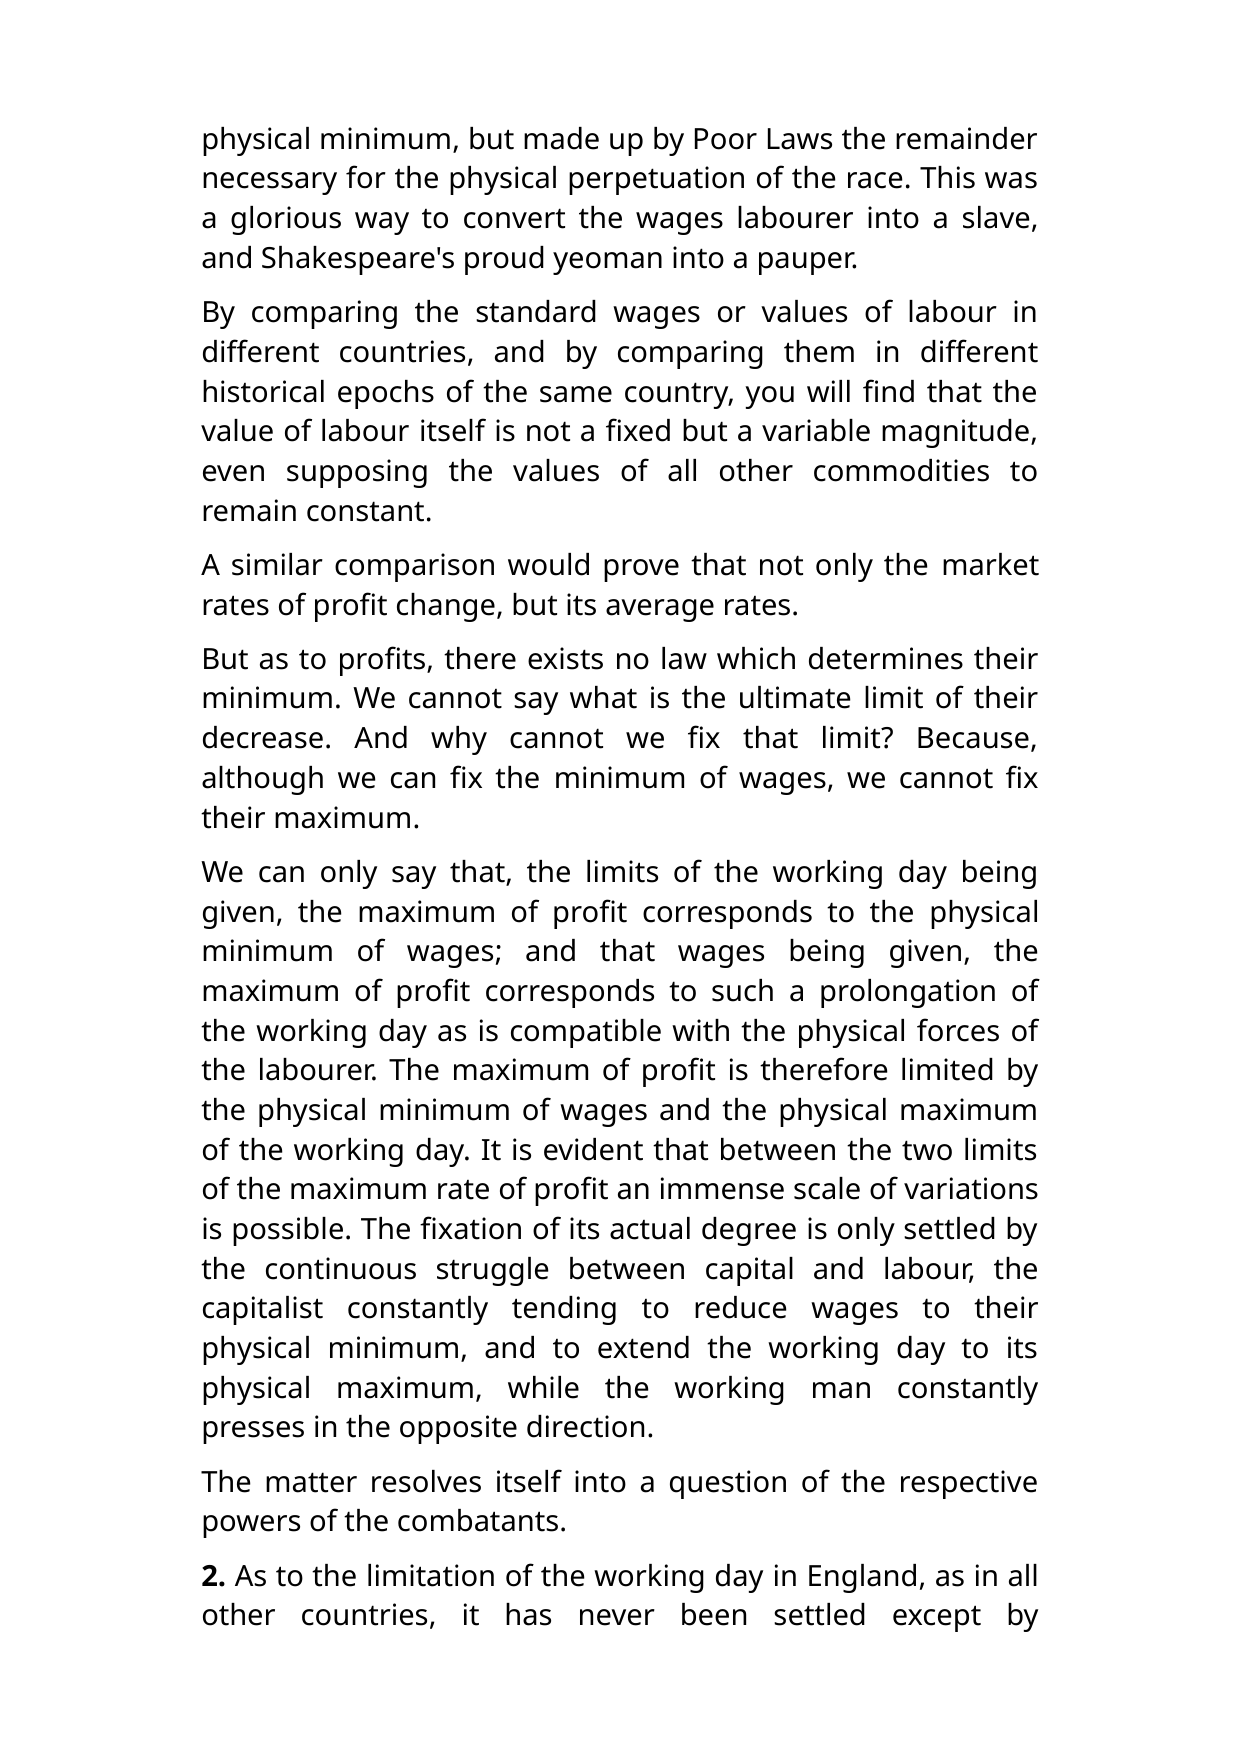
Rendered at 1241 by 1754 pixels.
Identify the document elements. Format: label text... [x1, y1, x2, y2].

text But as to profits, there exists no law which determines their minimum. We cannot say what is the ultimate limit of their decrease. And why cannot we fix that limit? Because, although we can fix the minimum of wages, we cannot fix their maximum. [201, 638, 1039, 837]
text By comparing the standard wages or values of labour in different countries, and by comparing them in different historical epochs of the same country, you will find that the value of labour itself is not a fixed but a variable magnitude, even supposing the values of all other commodities to remain constant. [201, 291, 1039, 529]
text The matter resolves itself into a question of the respective powers of the combatants. [201, 1461, 1039, 1540]
text 2. As to the limitation of the working day in England, as in all other countries, it has never been settled except by [201, 1555, 1039, 1634]
text physical minimum, but made up by Poor Laws the remainder necessary for the physical perpetuation of the race. This was a glorious way to convert the wages labourer into a slave, and Shakespeare's proud yeoman into a pauper. [201, 118, 1039, 277]
text We can only say that, the limits of the working day being given, the maximum of profit corresponds to the physical minimum of wages; and that wages being given, the maximum of profit corresponds to such a prolongation of the working day as is compatible with the physical forces of the labourer. The maximum of profit is therefore limited by the physical minimum of wages and the physical maximum of the working day. It is evident that between the two limits of the maximum rate of profit an immense scale of variations is possible. The fixation of its actual degree is only settled by the continuous struggle between capital and labour, the capitalist constantly tending to reduce wages to their physical minimum, and to extend the working day to its physical maximum, while the working man constantly presses in the opposite direction. [201, 851, 1039, 1446]
text A similar comparison would prove that not only the market rates of profit change, but its average rates. [201, 544, 1039, 623]
